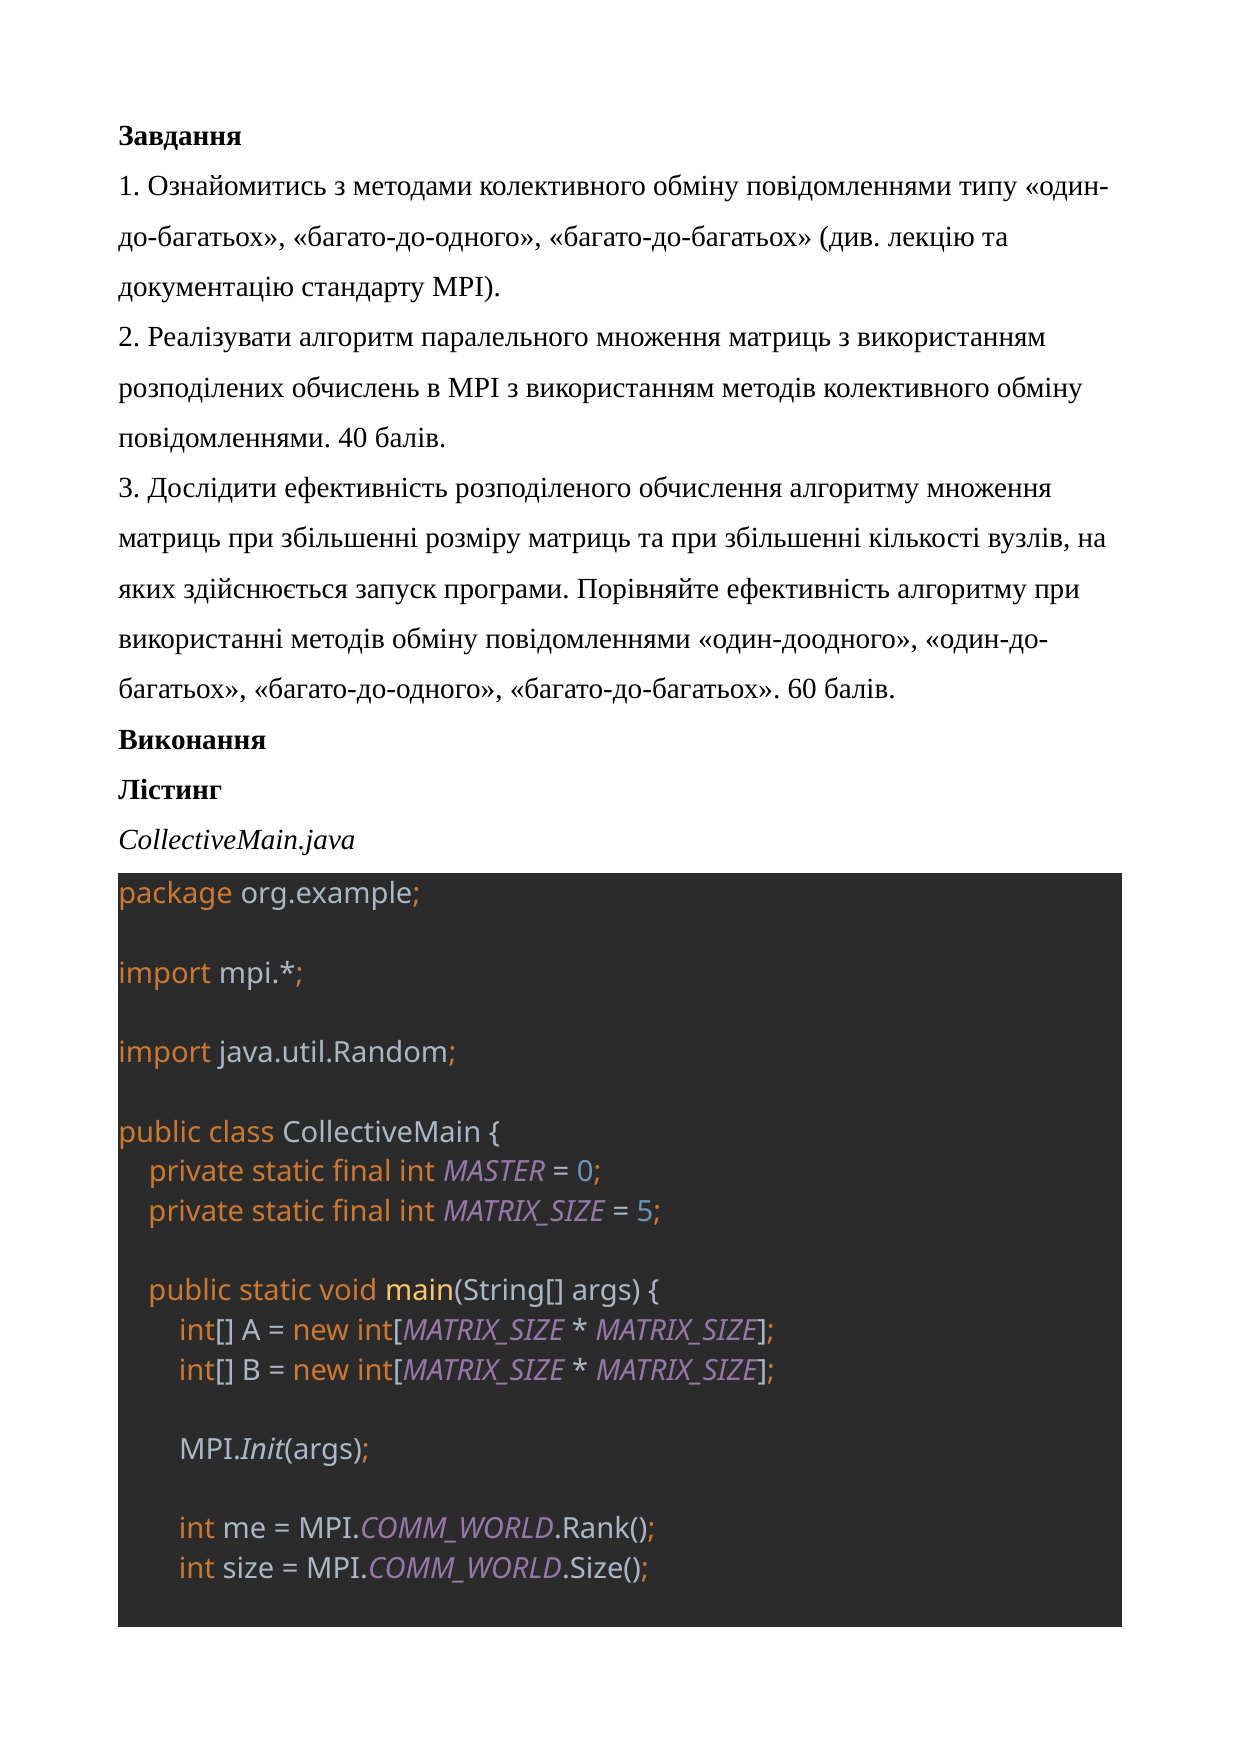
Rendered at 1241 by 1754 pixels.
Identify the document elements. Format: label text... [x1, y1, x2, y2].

text Виконання [118, 722, 1122, 755]
text Лістинг [118, 772, 1122, 806]
text 2. Реалізувати алгоритм паралельного множення матриць з використанням розподілених обчислень в MPI з використанням методів колективного обміну повідомленнями. 40 балів. [118, 319, 1122, 453]
text Завдання [118, 118, 1122, 152]
text 1. Ознайомитись з методами колективного обміну повідомленнями типу «один-до-багатьох», «багато-до-одного», «багато-до-багатьох» (див. лекцію та документацію стандарту MPI). [118, 168, 1122, 303]
text package org.example; import mpi.*; import java.util.Random; public class CollectiveMain { private static final int MASTER = 0; private static final int MATRIX_SIZE = 5; public static void main(String[] args) { int[] A = new int[MATRIX_SIZE * MATRIX_SIZE]; int[] B = new int[MATRIX_SIZE * MATRIX_SIZE]; MPI.Init(args); int me = MPI.COMM_WORLD.Rank(); int size = MPI.COMM_WORLD.Size(); [118, 873, 1122, 1627]
text CollectiveMain.java [118, 822, 1122, 856]
text 3. Дослідити ефективність розподіленого обчислення алгоритму множення матриць при збільшенні розміру матриць та при збільшенні кількості вузлів, на яких здійснюється запуск програми. Порівняйте ефективність алгоритму при використанні методів обміну повідомленнями «один-доодного», «один-до-багатьох», «багато-до-одного», «багато-до-багатьох». 60 балів. [118, 470, 1122, 705]
